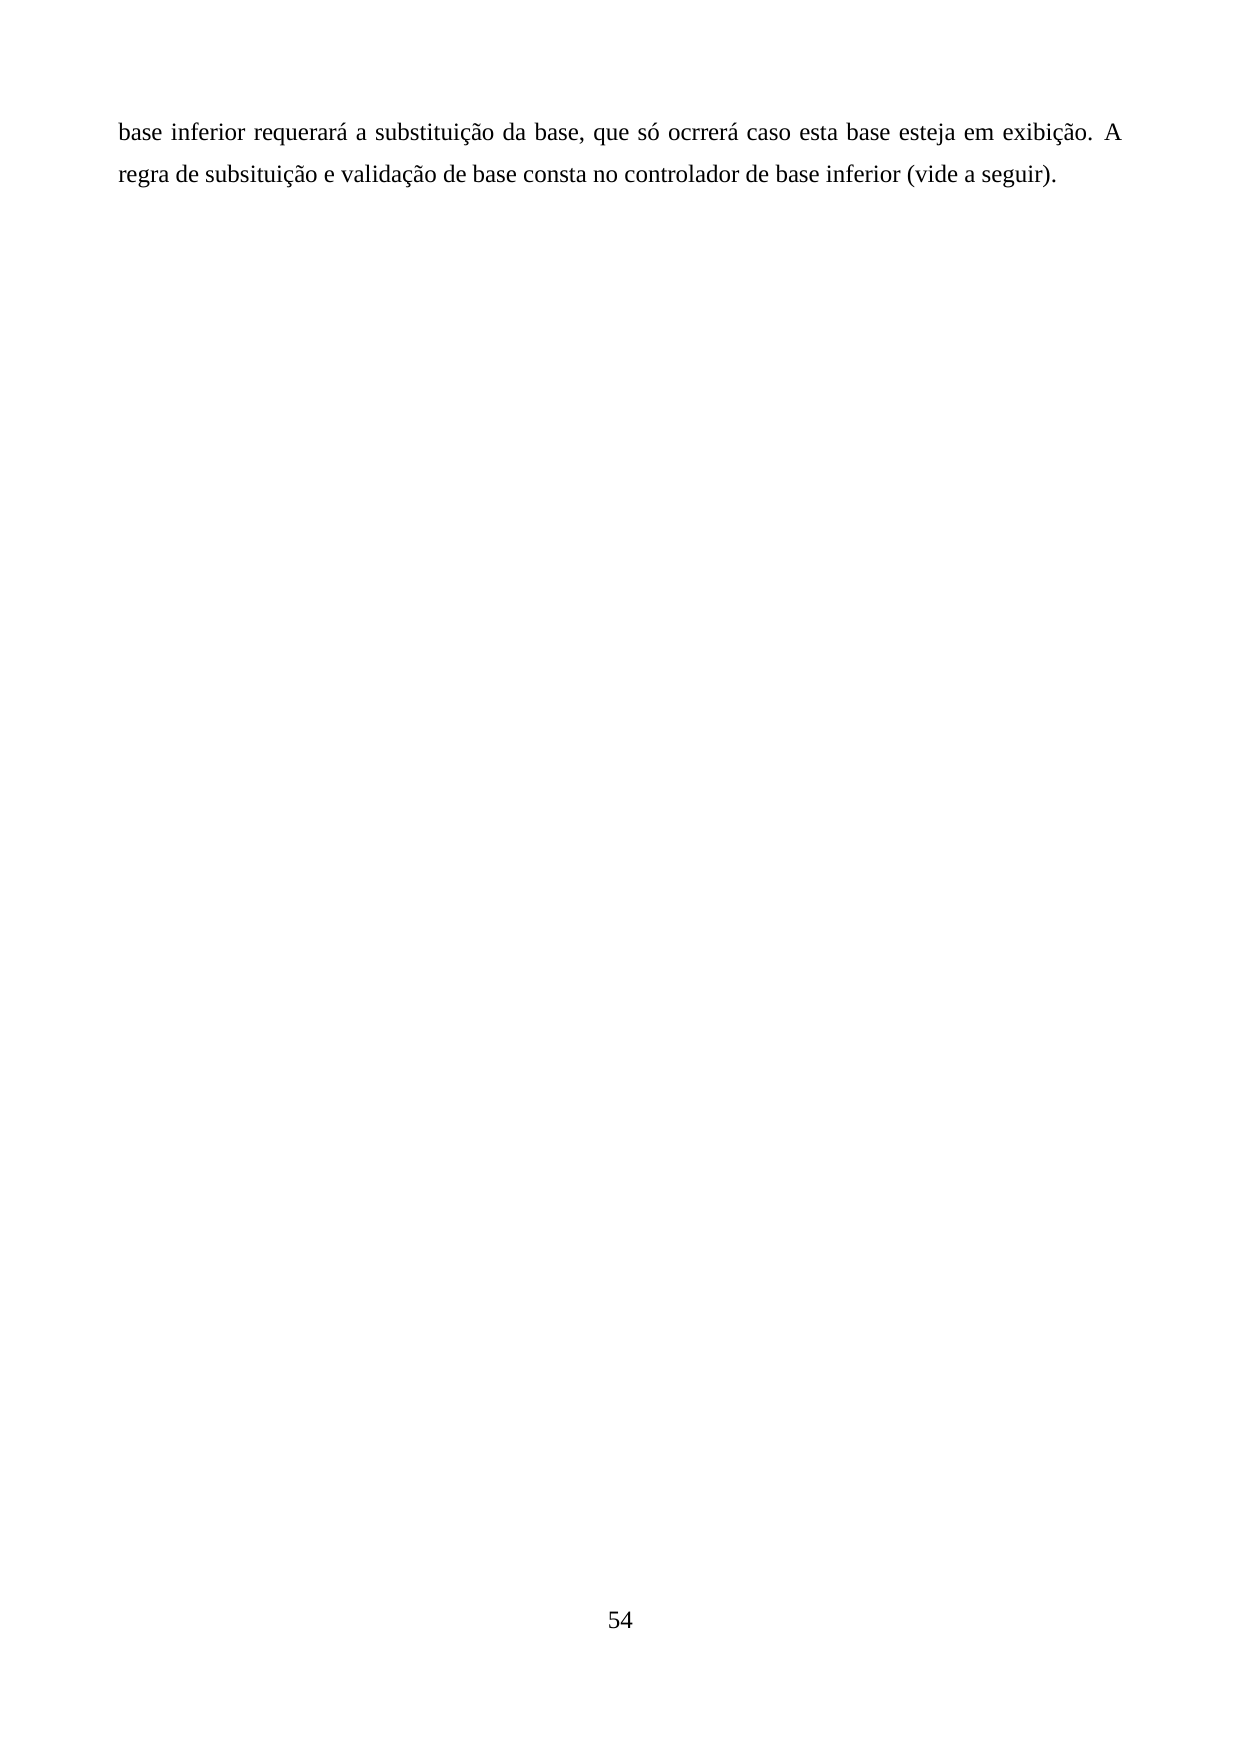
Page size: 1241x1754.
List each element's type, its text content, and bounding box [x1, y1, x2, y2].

text base inferior requerará a substituição da base, que só ocrrerá caso esta base esteja em exibição. A regra de subsituição e validação de base consta no controlador de base inferior (vide a seguir). [118, 118, 1122, 187]
